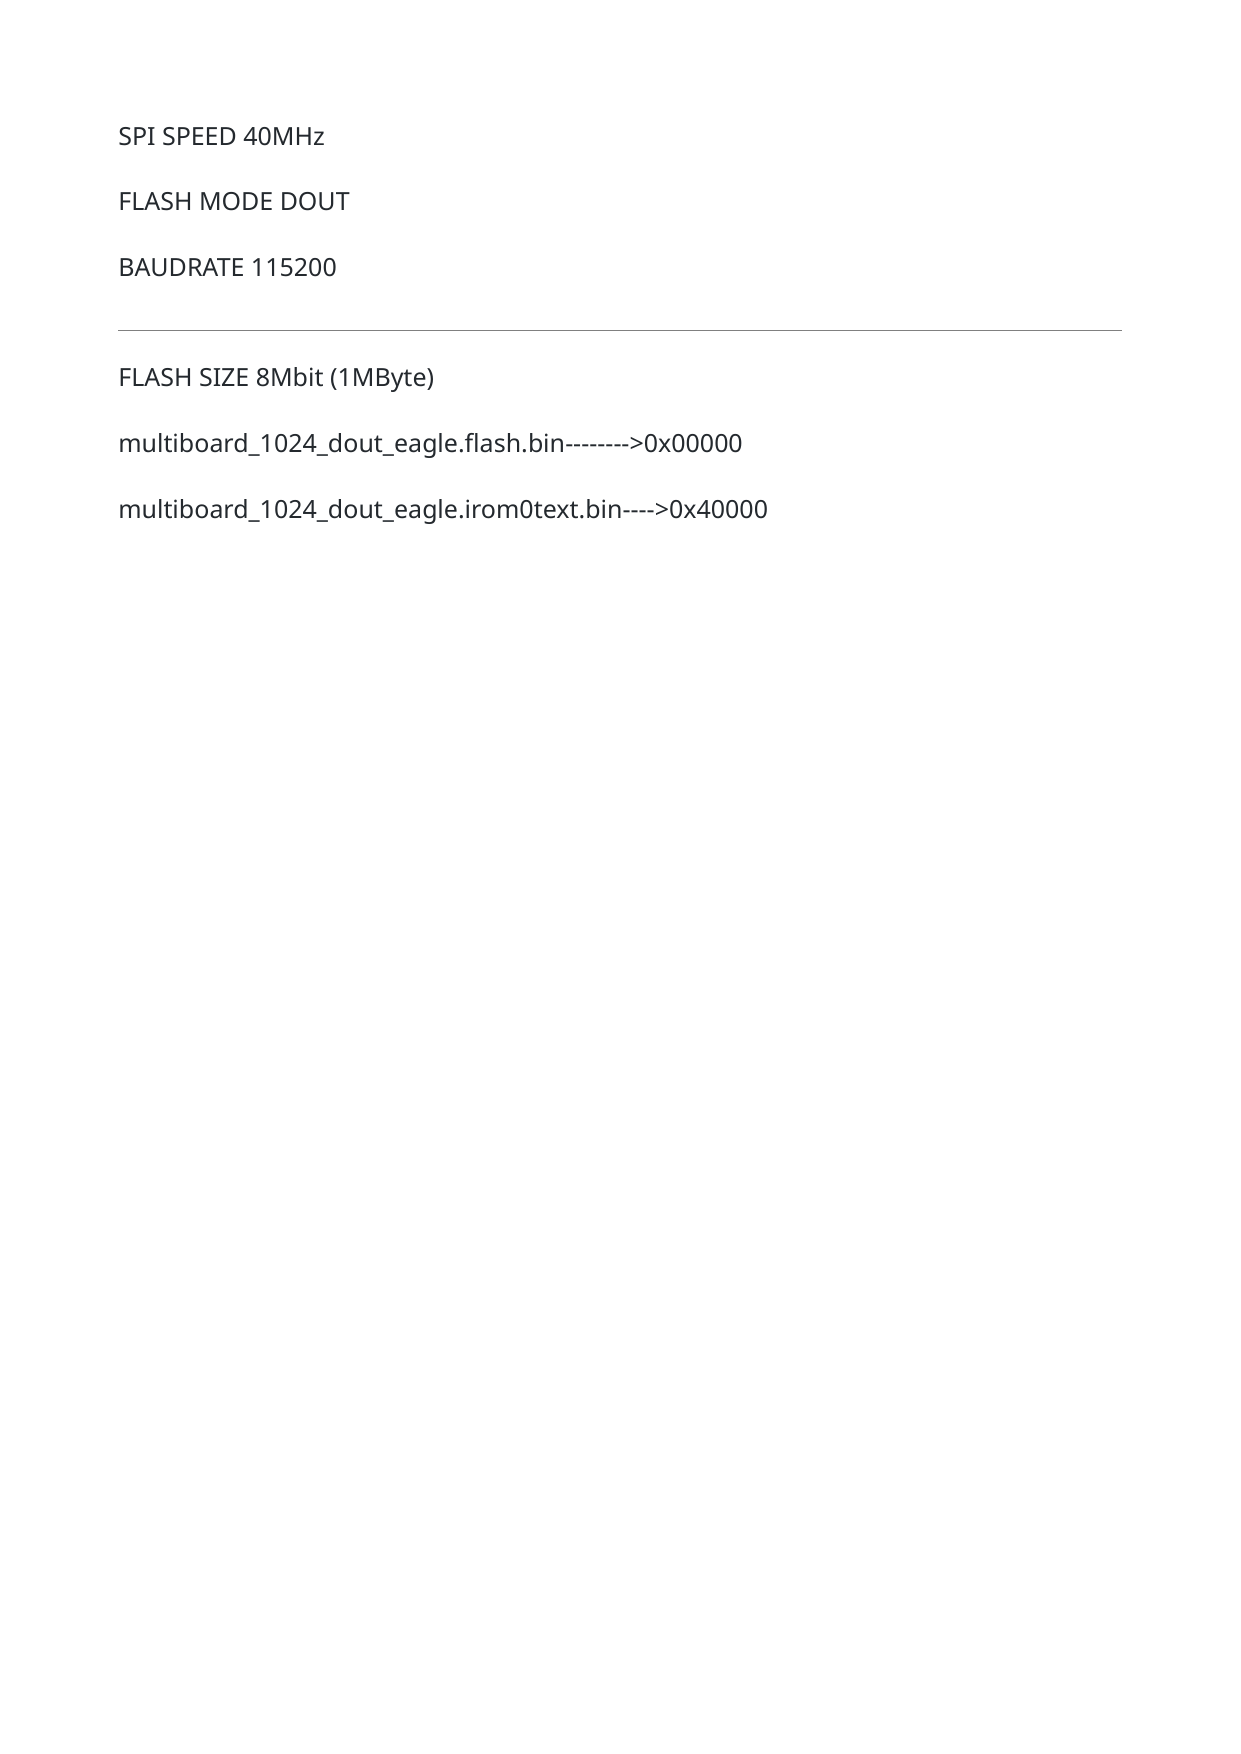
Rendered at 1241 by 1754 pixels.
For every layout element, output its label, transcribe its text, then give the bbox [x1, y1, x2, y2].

text BAUDRATE 115200 [118, 250, 1122, 284]
text SPI SPEED 40MHz [118, 118, 1122, 152]
text multiboard_1024_dout_eagle.flash.bin-------->0x00000 [118, 426, 1122, 460]
text FLASH SIZE 8Mbit (1MByte) [118, 360, 1122, 394]
text multiboard_1024_dout_eagle.irom0text.bin---->0x40000 [118, 491, 1122, 526]
text FLASH MODE DOUT [118, 184, 1122, 218]
